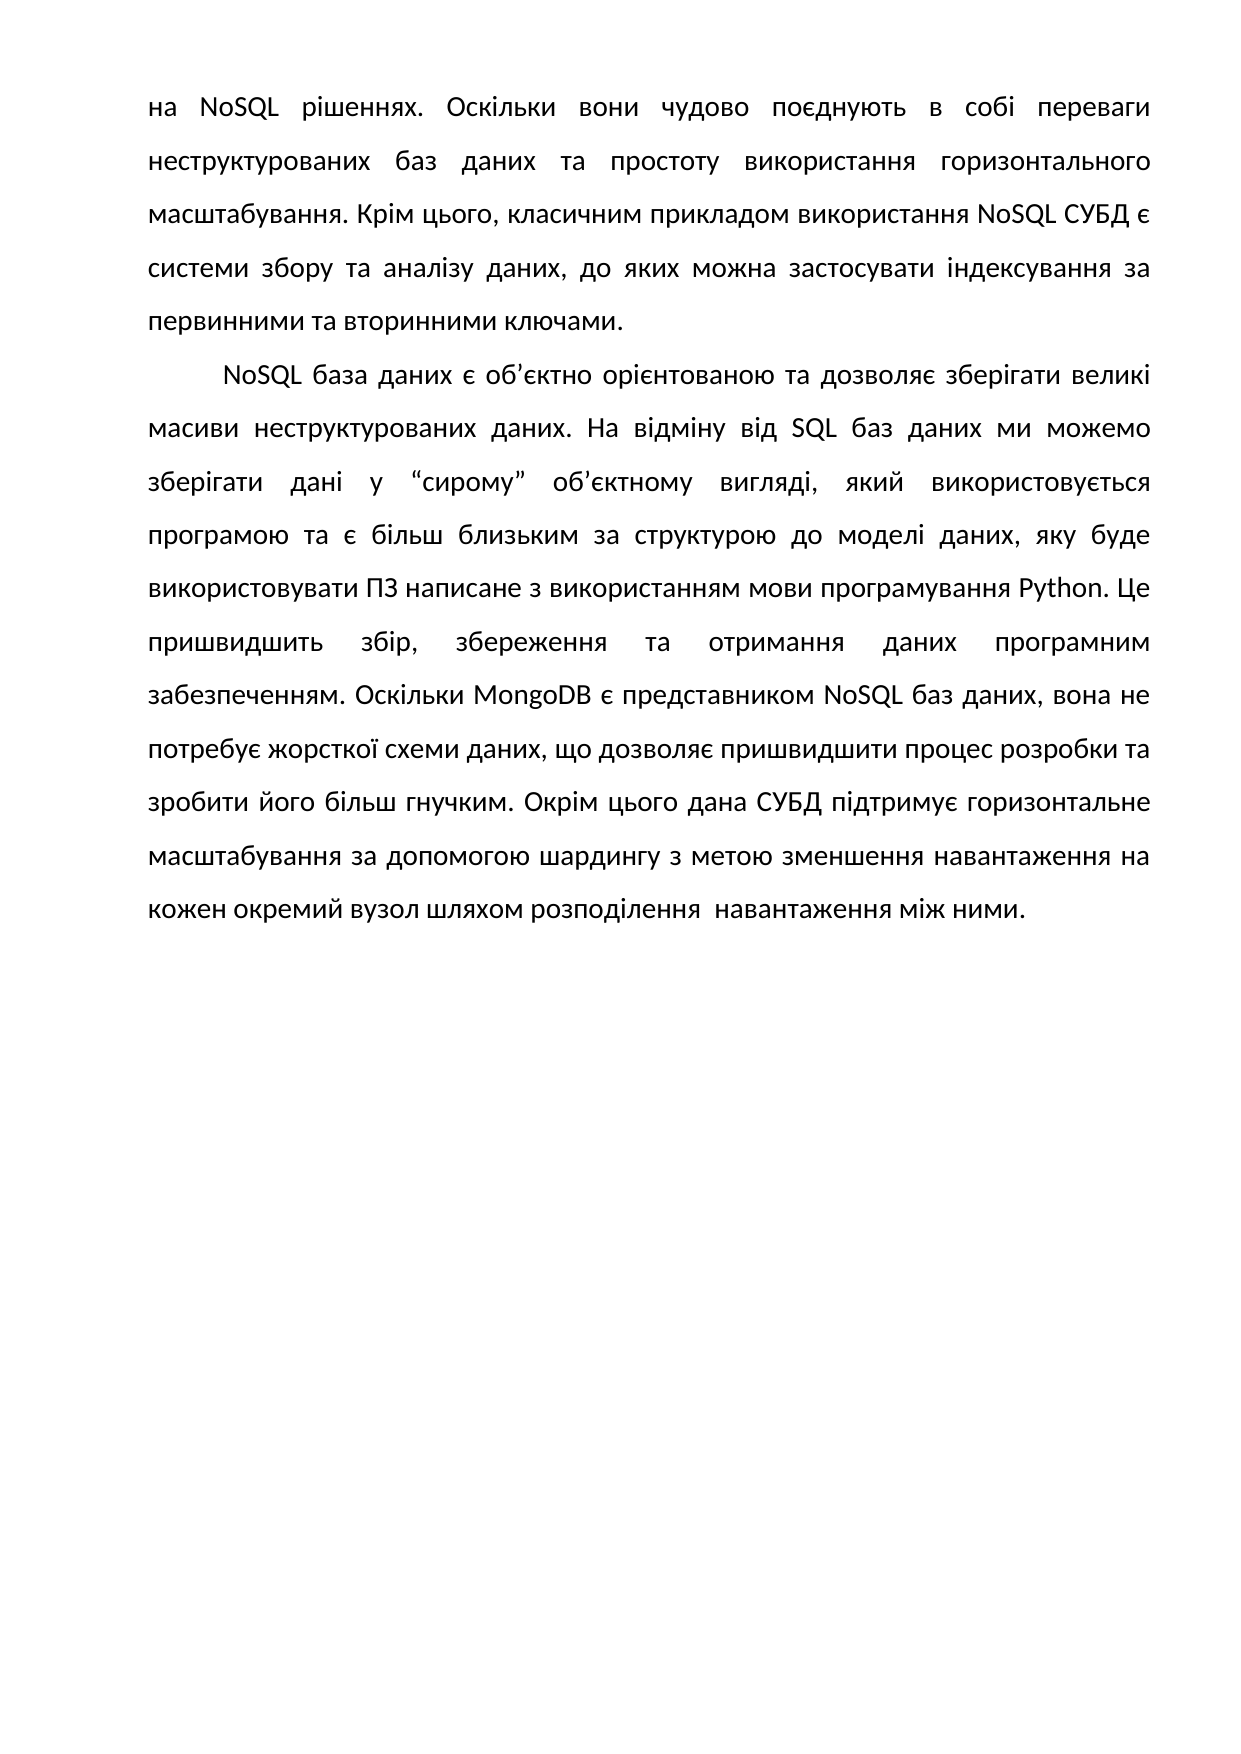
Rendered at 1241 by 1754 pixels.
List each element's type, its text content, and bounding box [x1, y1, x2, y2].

text NoSQL база даних є об’єктно орієнтованою та дозволяє зберігати великі масиви неструктурованих даних. На відміну від SQL баз даних ми можемо зберігати дані у “сирому” об’єктному вигляді, який використовується програмою та є більш близьким за структурою до моделі даних, яку буде використовувати ПЗ написане з використанням мови програмування Python. Це пришвидшить збір, збереження та отримання даних програмним забезпеченням. Оскільки MongoDB є представником NoSQL баз даних, вона не потребує жорсткої схеми даних, що дозволяє пришвидшити процес розробки та зробити його більш гнучким. Окрім цього дана СУБД підтримує горизонтальне масштабування за допомогою шардингу з метою зменшення навантаження на кожен окремий вузол шляхом розподілення навантаження між ними. [148, 356, 1152, 926]
text на NoSQL рішеннях. Оскільки вони чудово поєднують в собі переваги неструктурованих баз даних та простоту використання горизонтального масштабування. Крім цього, класичним прикладом використання NoSQL СУБД є системи збору та аналізу даних, до яких можна застосувати індексування за первинними та вторинними ключами. [148, 88, 1152, 338]
